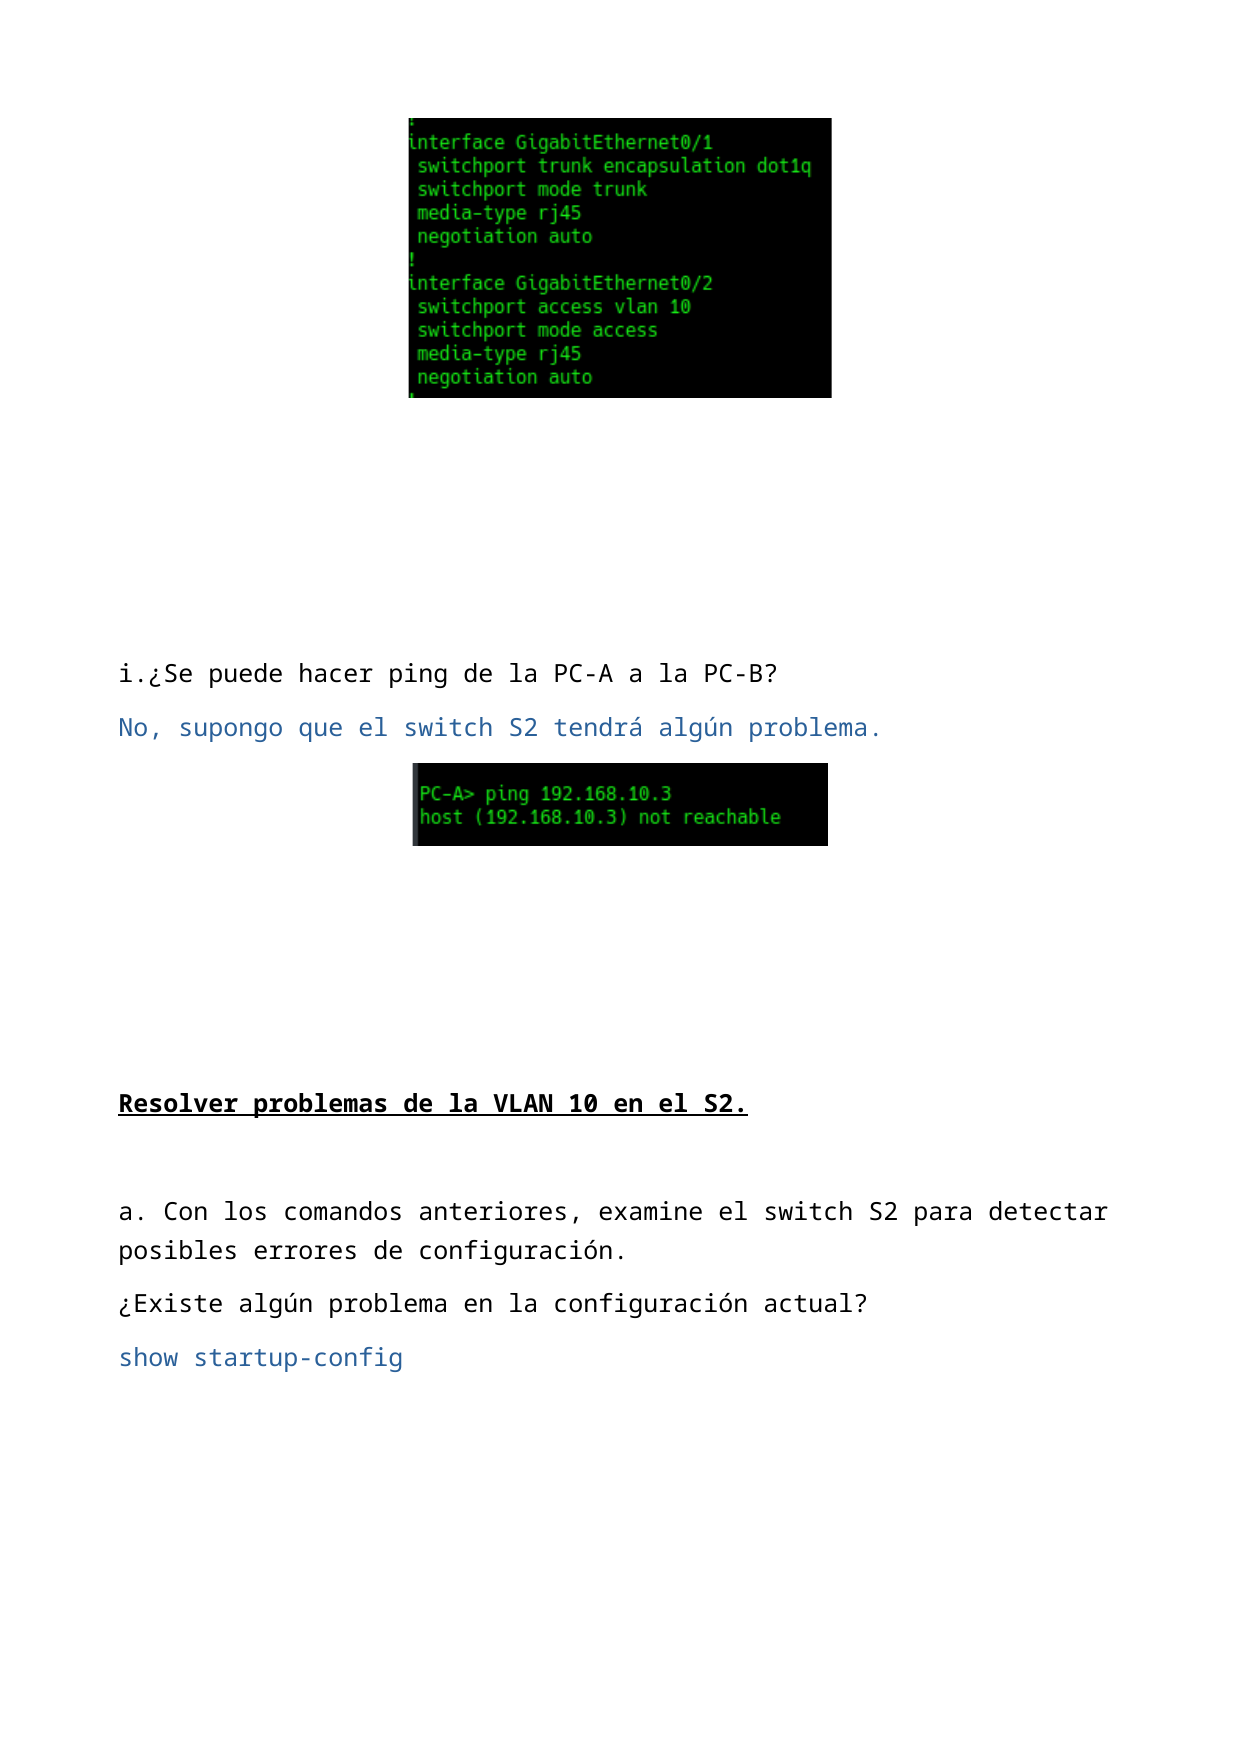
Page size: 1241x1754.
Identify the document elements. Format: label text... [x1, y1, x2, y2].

text i.¿Se puede hacer ping de la PC-A a la PC-B? [118, 656, 1122, 690]
picture [408, 118, 832, 398]
text a. Con los comandos anteriores, examine el switch S2 para detectar posibles errores de configuración. [118, 1193, 1122, 1266]
text Resolver problemas de la VLAN 10 en el S2. [118, 1086, 1122, 1120]
picture [412, 763, 828, 846]
text No, supongo que el switch S2 tendrá algún problema. [118, 709, 1122, 743]
text show startup-config [118, 1340, 1122, 1374]
text ¿Existe algún problema en la configuración actual? [118, 1286, 1122, 1320]
